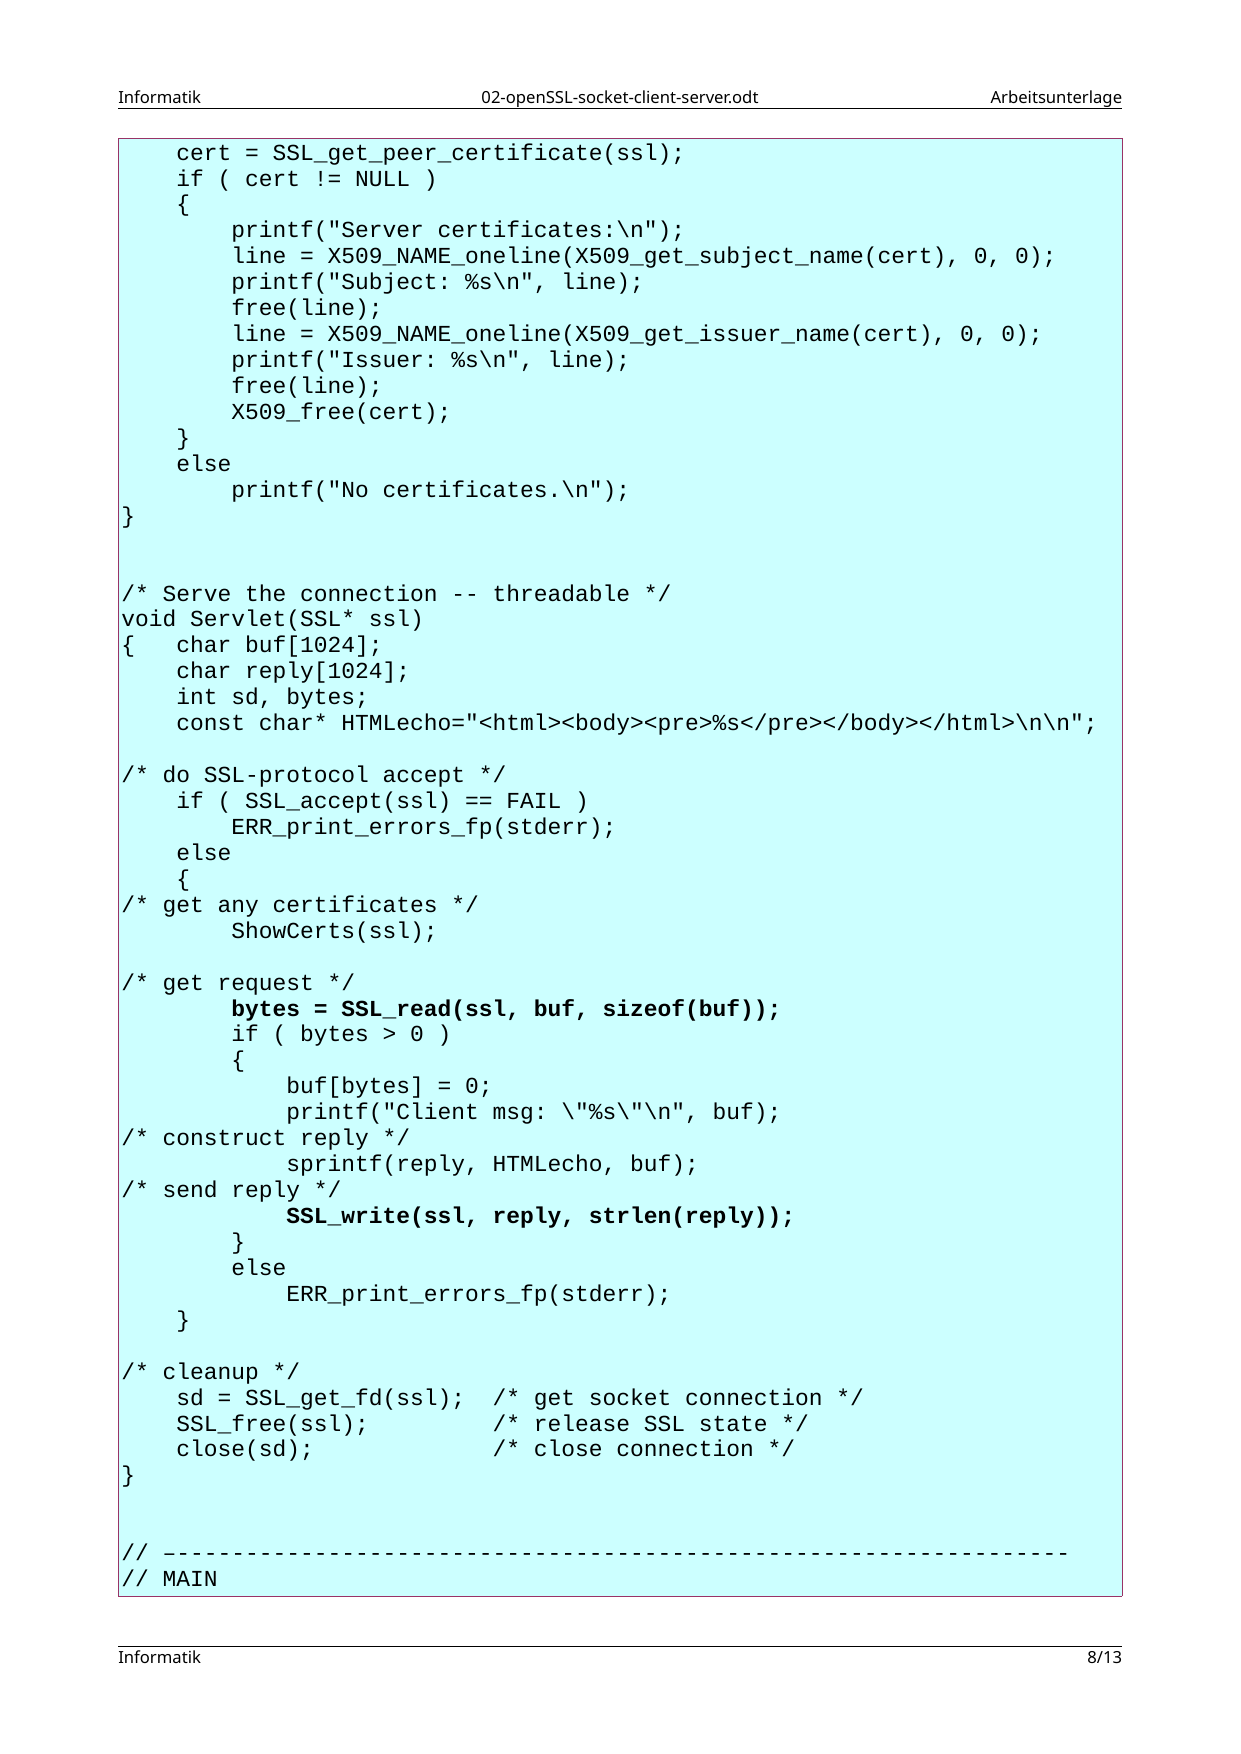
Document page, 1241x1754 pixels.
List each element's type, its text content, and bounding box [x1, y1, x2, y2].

text close(sd); /* close connection */ [119, 1435, 1122, 1461]
text if ( cert != NULL ) [119, 164, 1122, 190]
text if ( bytes > 0 ) [119, 1020, 1122, 1046]
text /* send reply */ [119, 1175, 1122, 1201]
text /* get request */ [119, 968, 1122, 994]
text else [119, 838, 1122, 864]
text X509_free(cert); [119, 397, 1122, 423]
text // –----------------------------------------------------------------- [119, 1538, 1122, 1564]
text sprintf(reply, HTMLecho, buf); [119, 1149, 1122, 1175]
text line = X509_NAME_oneline(X509_get_subject_name(cert), 0, 0); [119, 242, 1122, 268]
text free(line); [119, 293, 1122, 319]
text int sd, bytes; [119, 683, 1122, 708]
text printf("Issuer: %s\n", line); [119, 345, 1122, 371]
text if ( SSL_accept(ssl) == FAIL ) [119, 786, 1122, 812]
text printf("Subject: %s\n", line); [119, 268, 1122, 293]
text bytes = SSL_read(ssl, buf, sizeof(buf)); [119, 994, 1122, 1020]
text { [119, 1046, 1122, 1072]
text void Servlet(SSL* ssl) [119, 605, 1122, 631]
text } [119, 423, 1122, 449]
text { [119, 864, 1122, 890]
text else [119, 449, 1122, 475]
text free(line); [119, 371, 1122, 397]
text ERR_print_errors_fp(stderr); [119, 812, 1122, 838]
text { char buf[1024]; [119, 631, 1122, 657]
text } [119, 1461, 1122, 1487]
text line = X509_NAME_oneline(X509_get_issuer_name(cert), 0, 0); [119, 319, 1122, 345]
text buf[bytes] = 0; [119, 1072, 1122, 1098]
text ShowCerts(ssl); [119, 916, 1122, 942]
text ERR_print_errors_fp(stderr); [119, 1279, 1122, 1305]
text printf("Server certificates:\n"); [119, 216, 1122, 242]
text // MAIN [119, 1564, 1122, 1596]
text /* Serve the connection -- threadable */ [119, 579, 1122, 605]
text } [119, 1305, 1122, 1331]
text SSL_free(ssl); /* release SSL state */ [119, 1409, 1122, 1435]
text printf("Client msg: \"%s\"\n", buf); [119, 1098, 1122, 1123]
text const char* HTMLecho="<html><body><pre>%s</pre></body></html>\n\n"; [119, 708, 1122, 734]
text { [119, 190, 1122, 216]
text printf("No certificates.\n"); [119, 475, 1122, 501]
text /* cleanup */ [119, 1357, 1122, 1383]
text /* construct reply */ [119, 1123, 1122, 1149]
text /* do SSL-protocol accept */ [119, 760, 1122, 786]
text } [119, 501, 1122, 527]
text cert = SSL_get_peer_certificate(ssl); [119, 139, 1122, 164]
text else [119, 1253, 1122, 1279]
text sd = SSL_get_fd(ssl); /* get socket connection */ [119, 1383, 1122, 1409]
text SSL_write(ssl, reply, strlen(reply)); [119, 1201, 1122, 1227]
text } [119, 1227, 1122, 1253]
text /* get any certificates */ [119, 890, 1122, 916]
text char reply[1024]; [119, 657, 1122, 683]
